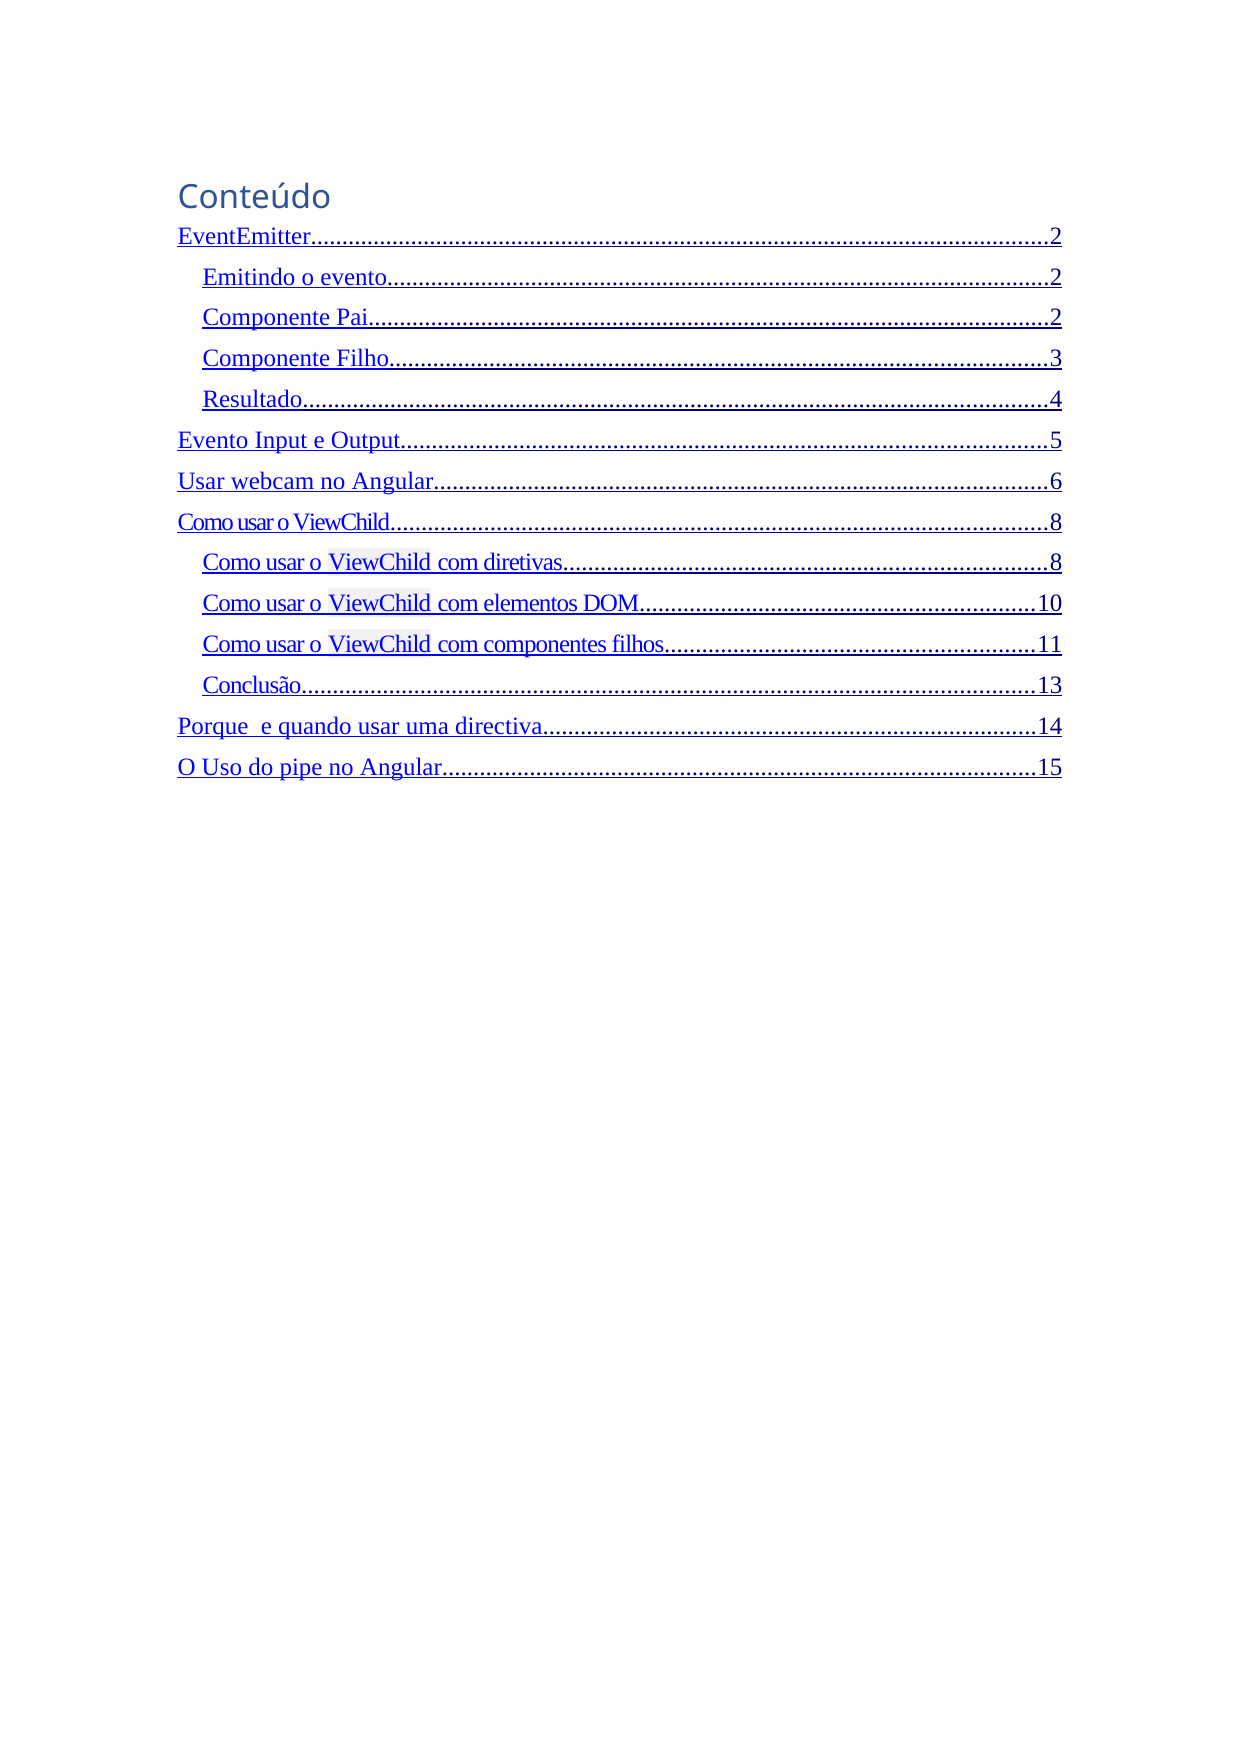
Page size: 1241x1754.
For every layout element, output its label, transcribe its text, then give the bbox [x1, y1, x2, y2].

text Como usar o ViewChild com diretivas 8 [202, 547, 1063, 576]
text Conclusão 13 [202, 670, 1063, 699]
text Porque e quando usar uma directiva 14 [177, 711, 1063, 739]
text Conteúdo [177, 173, 1063, 218]
text Como usar o ViewChild com elementos DOM 10 [202, 588, 1063, 617]
text Componente Filho 3 [202, 343, 1063, 372]
text Componente Pai 2 [202, 302, 1063, 331]
text EventEmitter 2 [177, 221, 1063, 249]
text Como usar o ViewChild 8 [177, 507, 1063, 535]
text Emitindo o evento 2 [202, 262, 1063, 290]
text Usar webcam no Angular 6 [177, 466, 1063, 494]
text Como usar o ViewChild com componentes filhos 11 [202, 629, 1063, 658]
text Resultado 4 [202, 384, 1063, 413]
text O Uso do pipe no Angular 15 [177, 752, 1063, 780]
text Evento Input e Output 5 [177, 425, 1063, 454]
